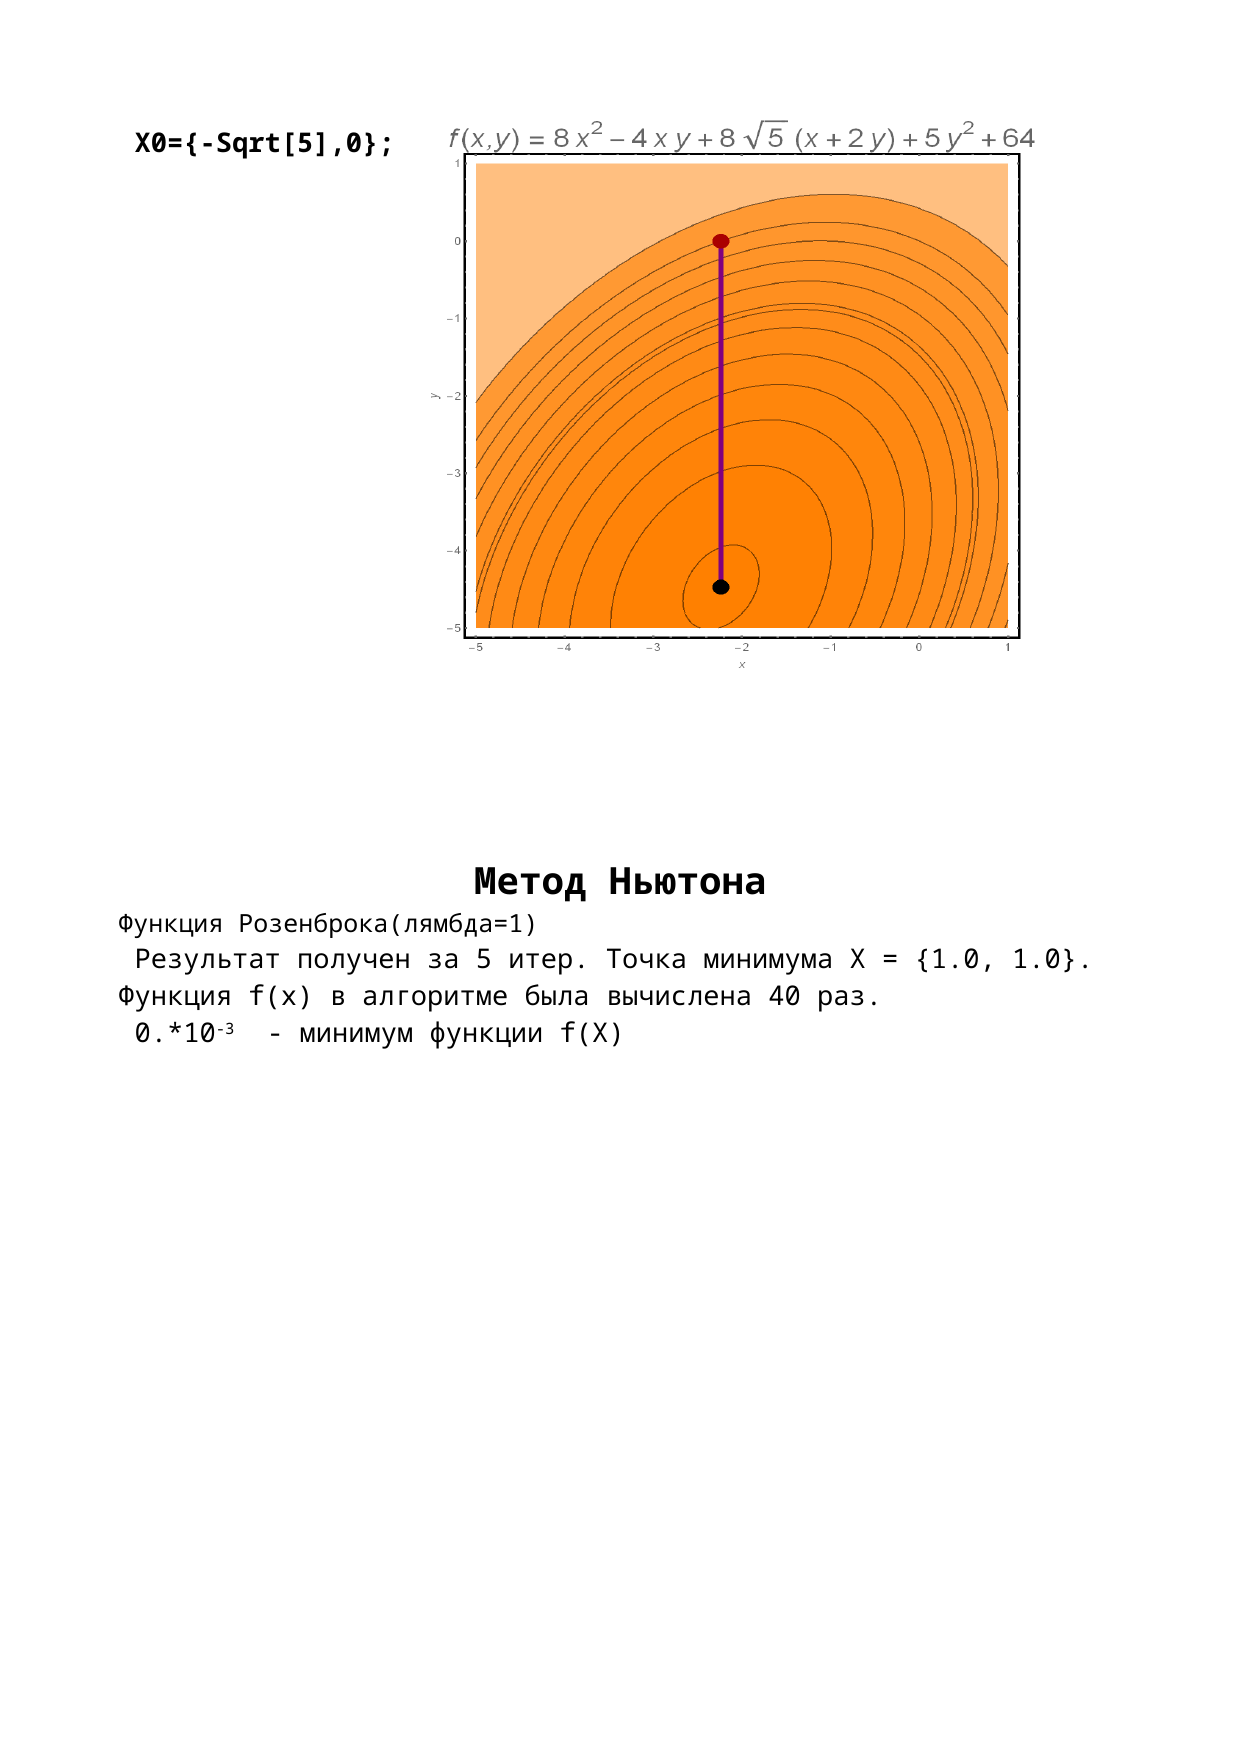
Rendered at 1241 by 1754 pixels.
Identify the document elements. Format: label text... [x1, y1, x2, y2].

text X0={-Sqrt[5],0}; [118, 118, 426, 670]
text Результат получен за 5 итер. Точка минимума X = {1.0, 1.0}. Функция f(x) в алгоритме была вычислена 40 раз. [118, 940, 1122, 1013]
text Метод Ньютона [118, 855, 1122, 906]
text 0.*10-3 - минимум функции f(X) [118, 1013, 1122, 1050]
text [1036, 118, 1122, 670]
text Функция Розенброка(лямбда=1) [118, 906, 1122, 940]
